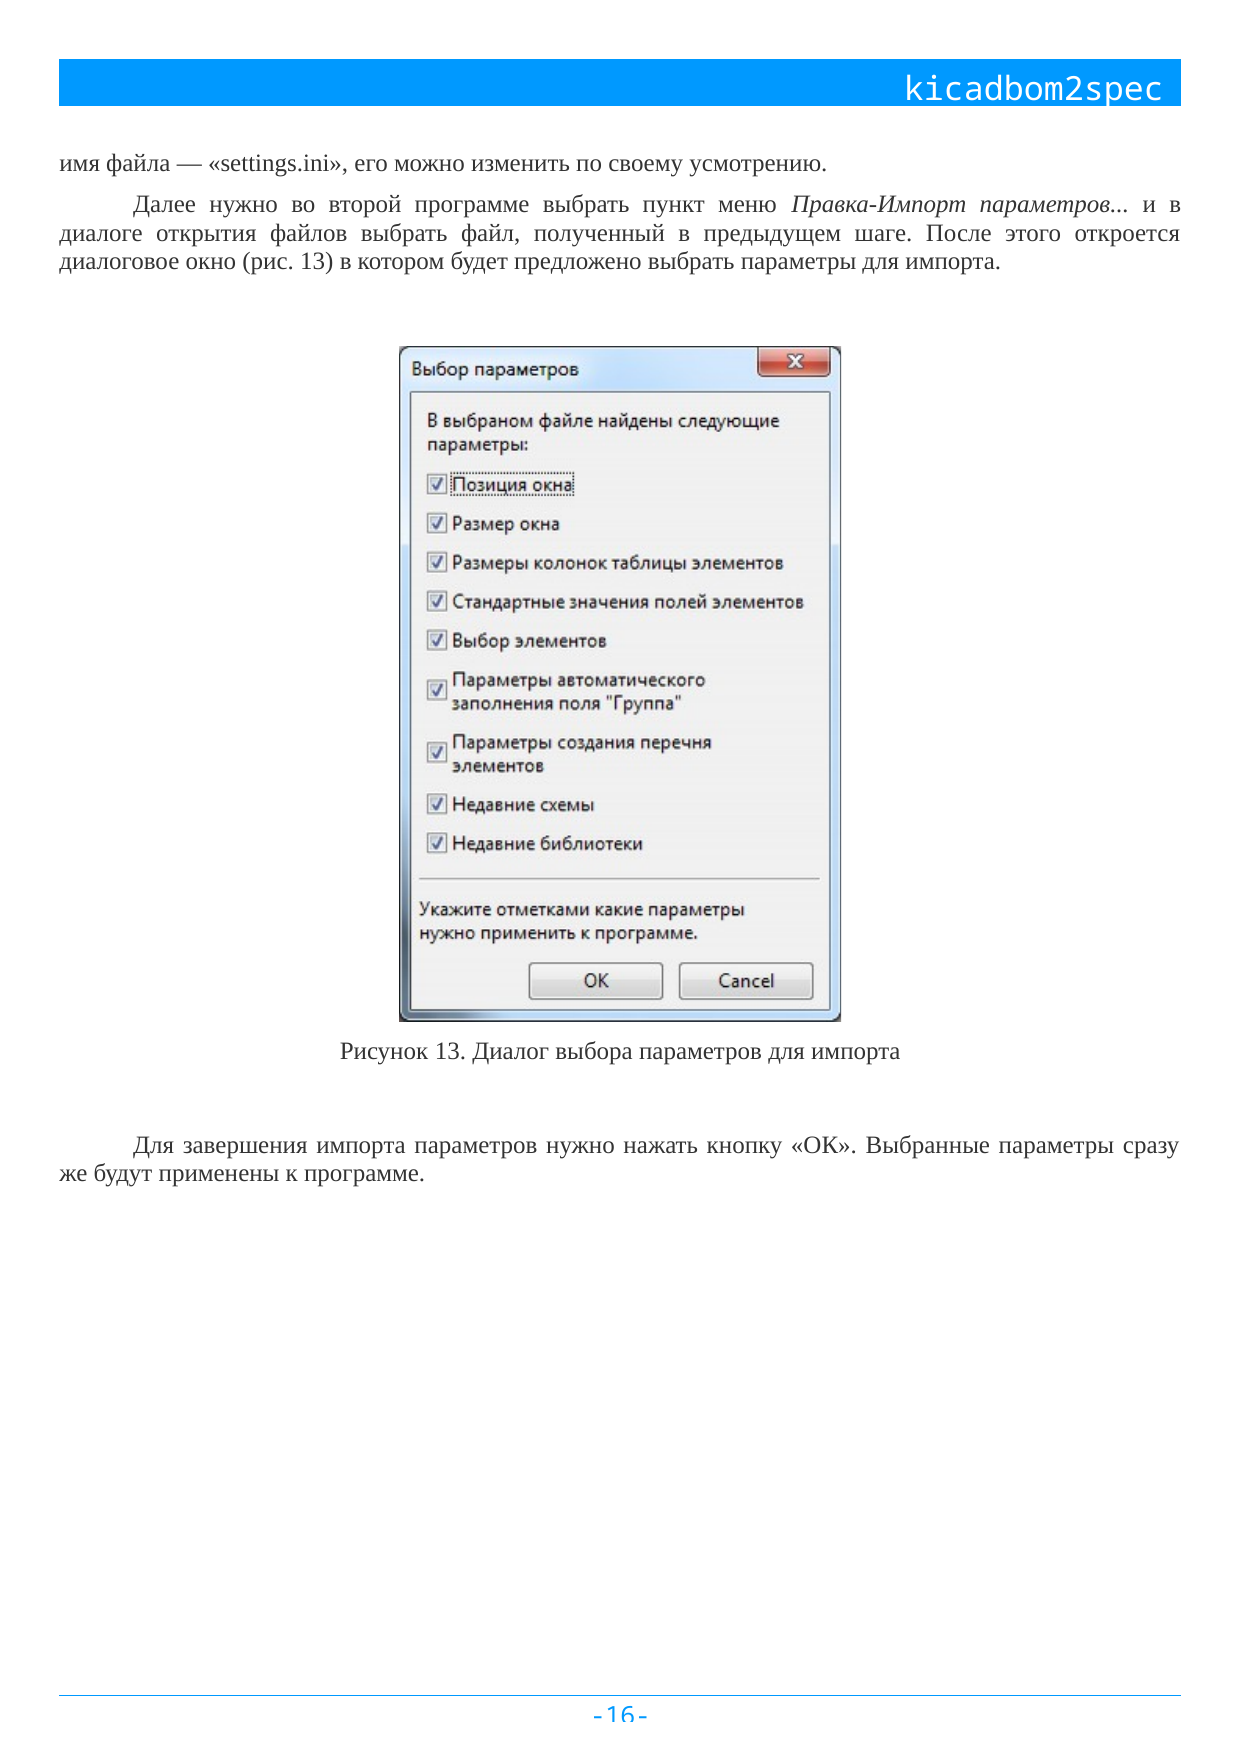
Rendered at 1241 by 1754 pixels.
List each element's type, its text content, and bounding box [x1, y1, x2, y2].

picture [399, 346, 842, 1022]
text имя файла — «settings.ini», его можно изменить по своему усмотрению. [59, 148, 1181, 176]
text Для завершения импорта параметров нужно нажать кнопку «ОК». Выбранные параметры сразу же будут применены к программе. [59, 1130, 1181, 1187]
text Далее нужно во второй программе выбрать пункт меню Правка-Импорт параметров... и в диалоге открытия файлов выбрать файл, полученный в предыдущем шаге. После этого откроется диалоговое окно (рис. 13) в котором будет предложено выбрать параметры для импорта. [59, 189, 1181, 275]
text Рисунок 13. Диалог выбора параметров для импорта [244, 347, 996, 1065]
